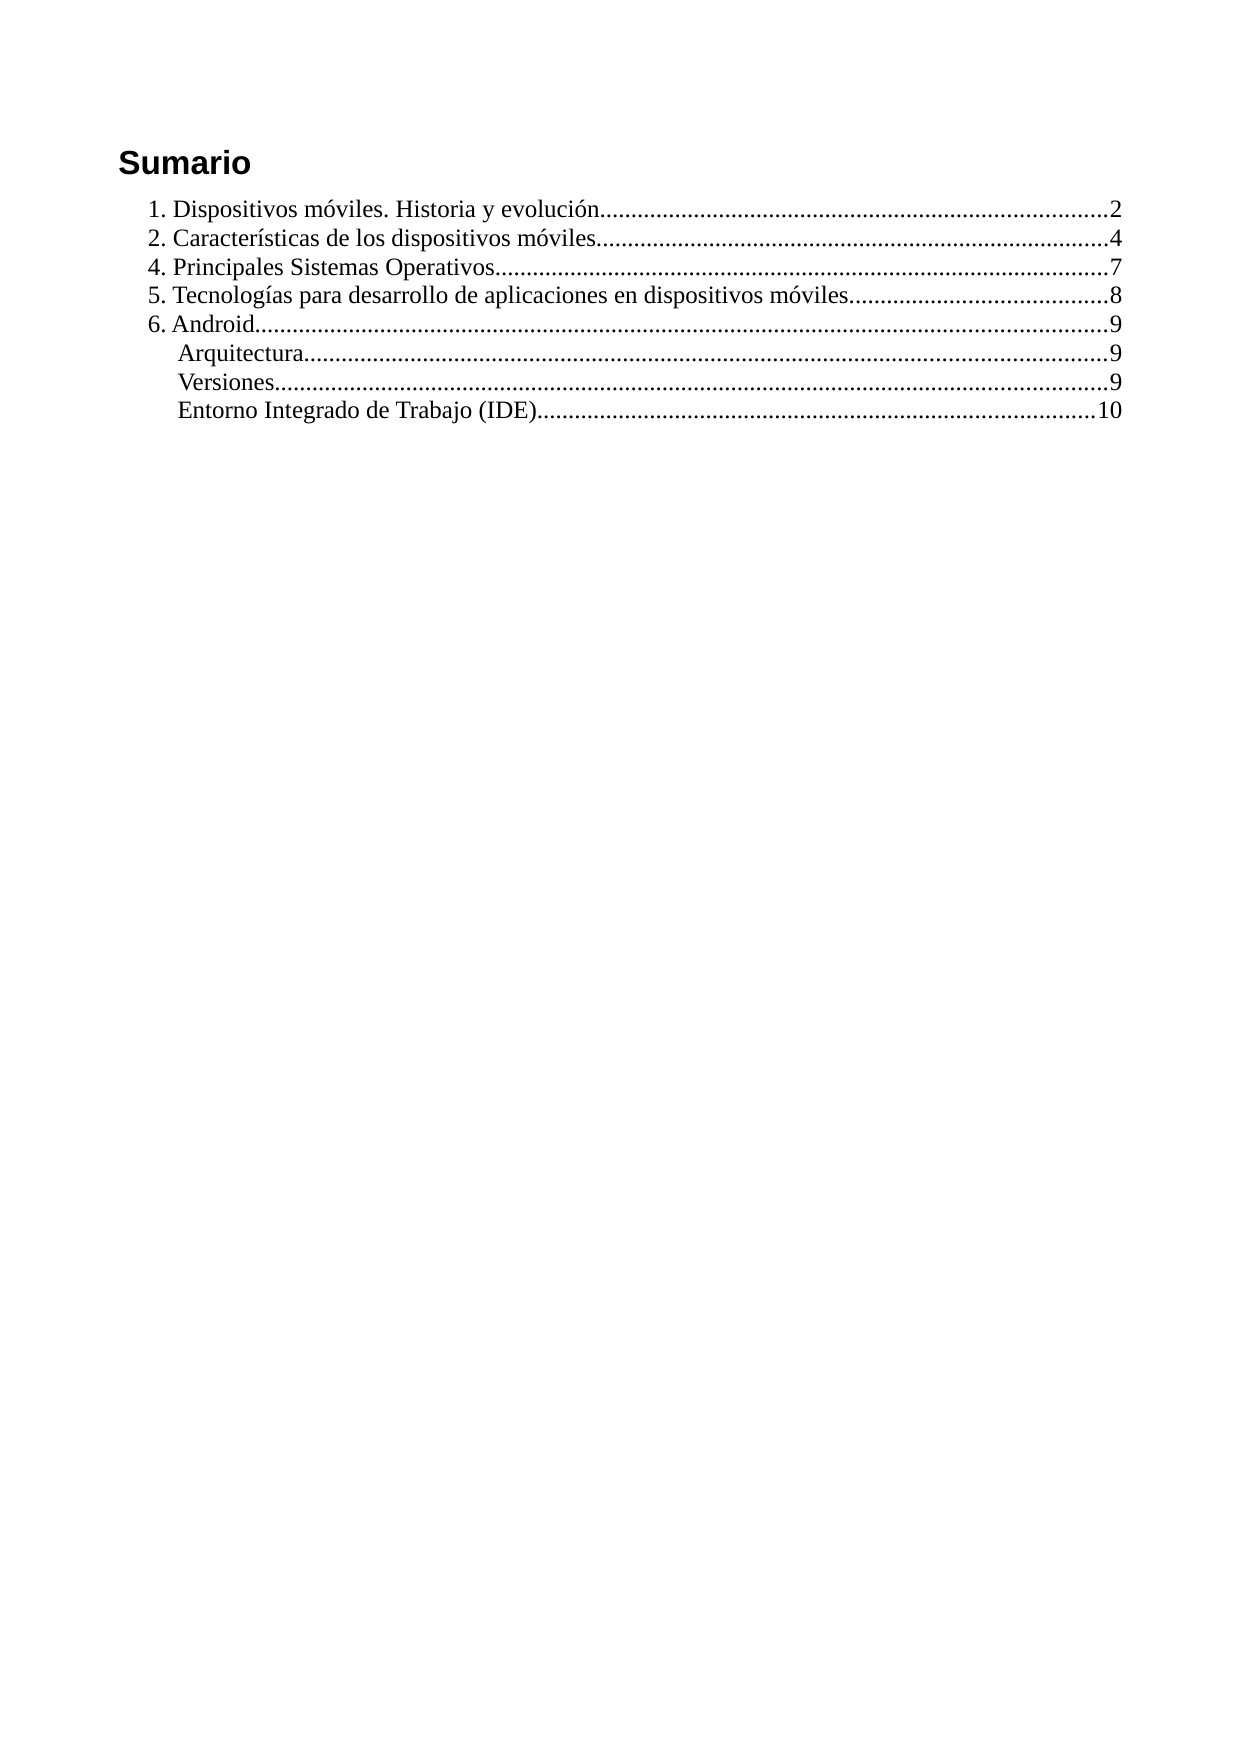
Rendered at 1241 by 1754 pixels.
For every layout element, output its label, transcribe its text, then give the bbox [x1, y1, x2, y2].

text 4. Principales Sistemas Operativos. 7 [148, 252, 1122, 280]
text Arquitectura 9 [177, 338, 1122, 367]
text 5. Tecnologías para desarrollo de aplicaciones en dispositivos móviles. 8 [148, 280, 1122, 309]
text 1. Dispositivos móviles. Historia y evolución. 2 [148, 194, 1122, 223]
subtitle Sumario [118, 143, 1122, 182]
text 6. Android 9 [148, 309, 1122, 338]
text Entorno Integrado de Trabajo (IDE) 10 [177, 395, 1122, 424]
text Versiones 9 [177, 367, 1122, 395]
text 2. Características de los dispositivos móviles. 4 [148, 223, 1122, 252]
